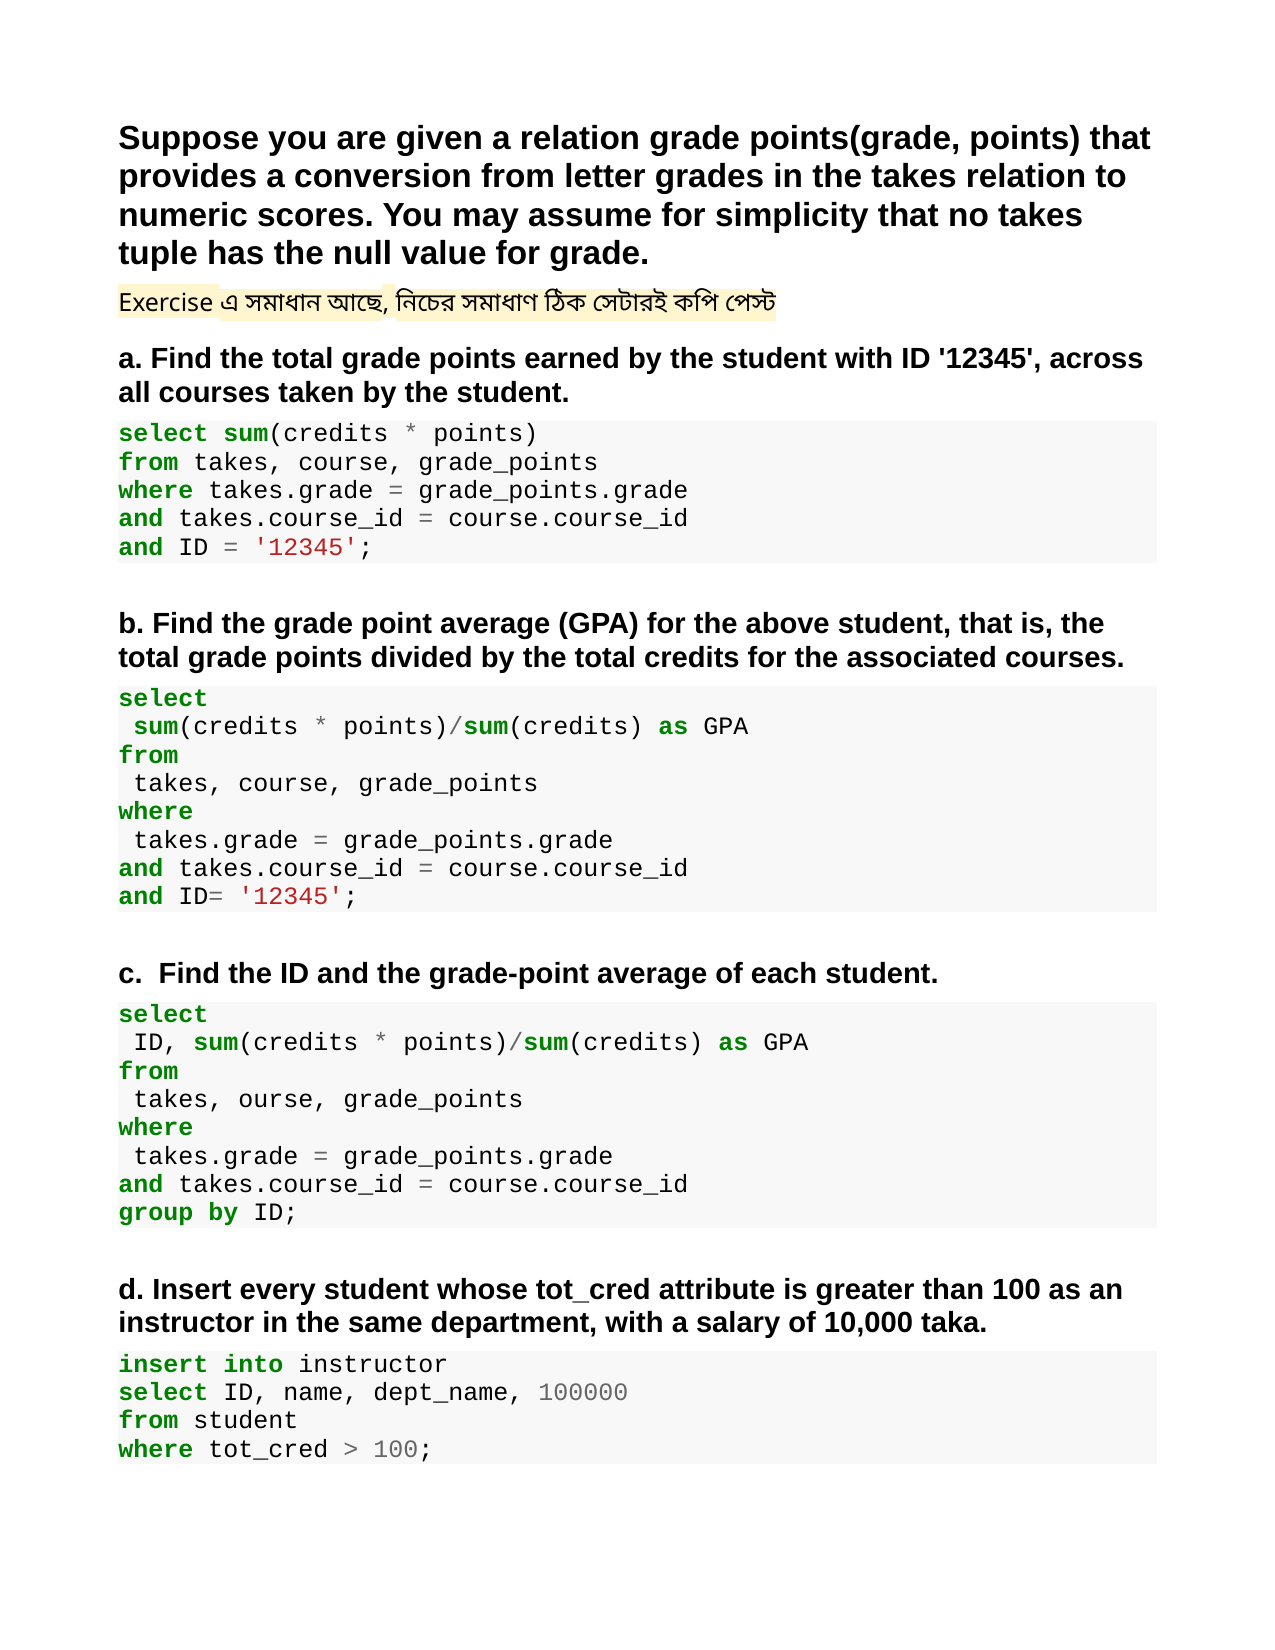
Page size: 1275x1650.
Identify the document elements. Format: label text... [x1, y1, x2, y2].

subtitle d. Insert every student whose tot_cred attribute is greater than 100 as an instructor in the same department, with a salary of 10,000 taka. [118, 1272, 1157, 1339]
text and ID = '12345'; [118, 534, 1157, 563]
text takes.grade = grade_points.grade [118, 1143, 1157, 1172]
text ID, sum(credits * points)/sum(credits) as GPA [118, 1030, 1157, 1058]
text sum(credits * points)/sum(credits) as GPA [118, 714, 1157, 742]
text and takes.course_id = course.course_id [118, 856, 1157, 884]
subtitle b. Find the grade point average (GPA) for the above student, that is, the total grade points divided by the total credits for the associated courses. [118, 606, 1157, 673]
text where [118, 1115, 1157, 1143]
text where tot_cred > 100; [118, 1436, 1157, 1464]
text takes, course, grade_points [118, 771, 1157, 799]
text from student [118, 1408, 1157, 1436]
text from takes, course, grade_points [118, 449, 1157, 478]
text select [118, 1002, 1157, 1030]
text where [118, 799, 1157, 827]
subtitle a. Find the total grade points earned by the student with ID '12345', across all courses taken by the student. [118, 341, 1157, 408]
text and takes.course_id = course.course_id [118, 1172, 1157, 1200]
text where takes.grade = grade_points.grade [118, 478, 1157, 506]
text and ID= '12345'; [118, 884, 1157, 912]
text and takes.course_id = course.course_id [118, 506, 1157, 534]
text takes, ourse, grade_points [118, 1087, 1157, 1115]
text select [118, 686, 1157, 714]
text group by ID; [118, 1200, 1157, 1228]
text from [118, 1058, 1157, 1087]
subtitle Suppose you are given a relation grade points(grade, points) that provides a conversion from letter grades in the takes relation to numeric scores. You may assume for simplicity that no takes tuple has the null value for grade. [118, 118, 1157, 272]
text takes.grade = grade_points.grade [118, 827, 1157, 856]
text select sum(credits * points) [118, 421, 1157, 449]
text from [118, 742, 1157, 771]
text Exercise এ সমাধান আছে, নিচের সমাধাণ ঠিক সেটারই কপি পেস্ট [118, 284, 1157, 321]
subtitle c. Find the ID and the grade-point average of each student. [118, 956, 1157, 989]
text select ID, name, dept_name, 100000 [118, 1379, 1157, 1408]
text insert into instructor [118, 1351, 1157, 1379]
